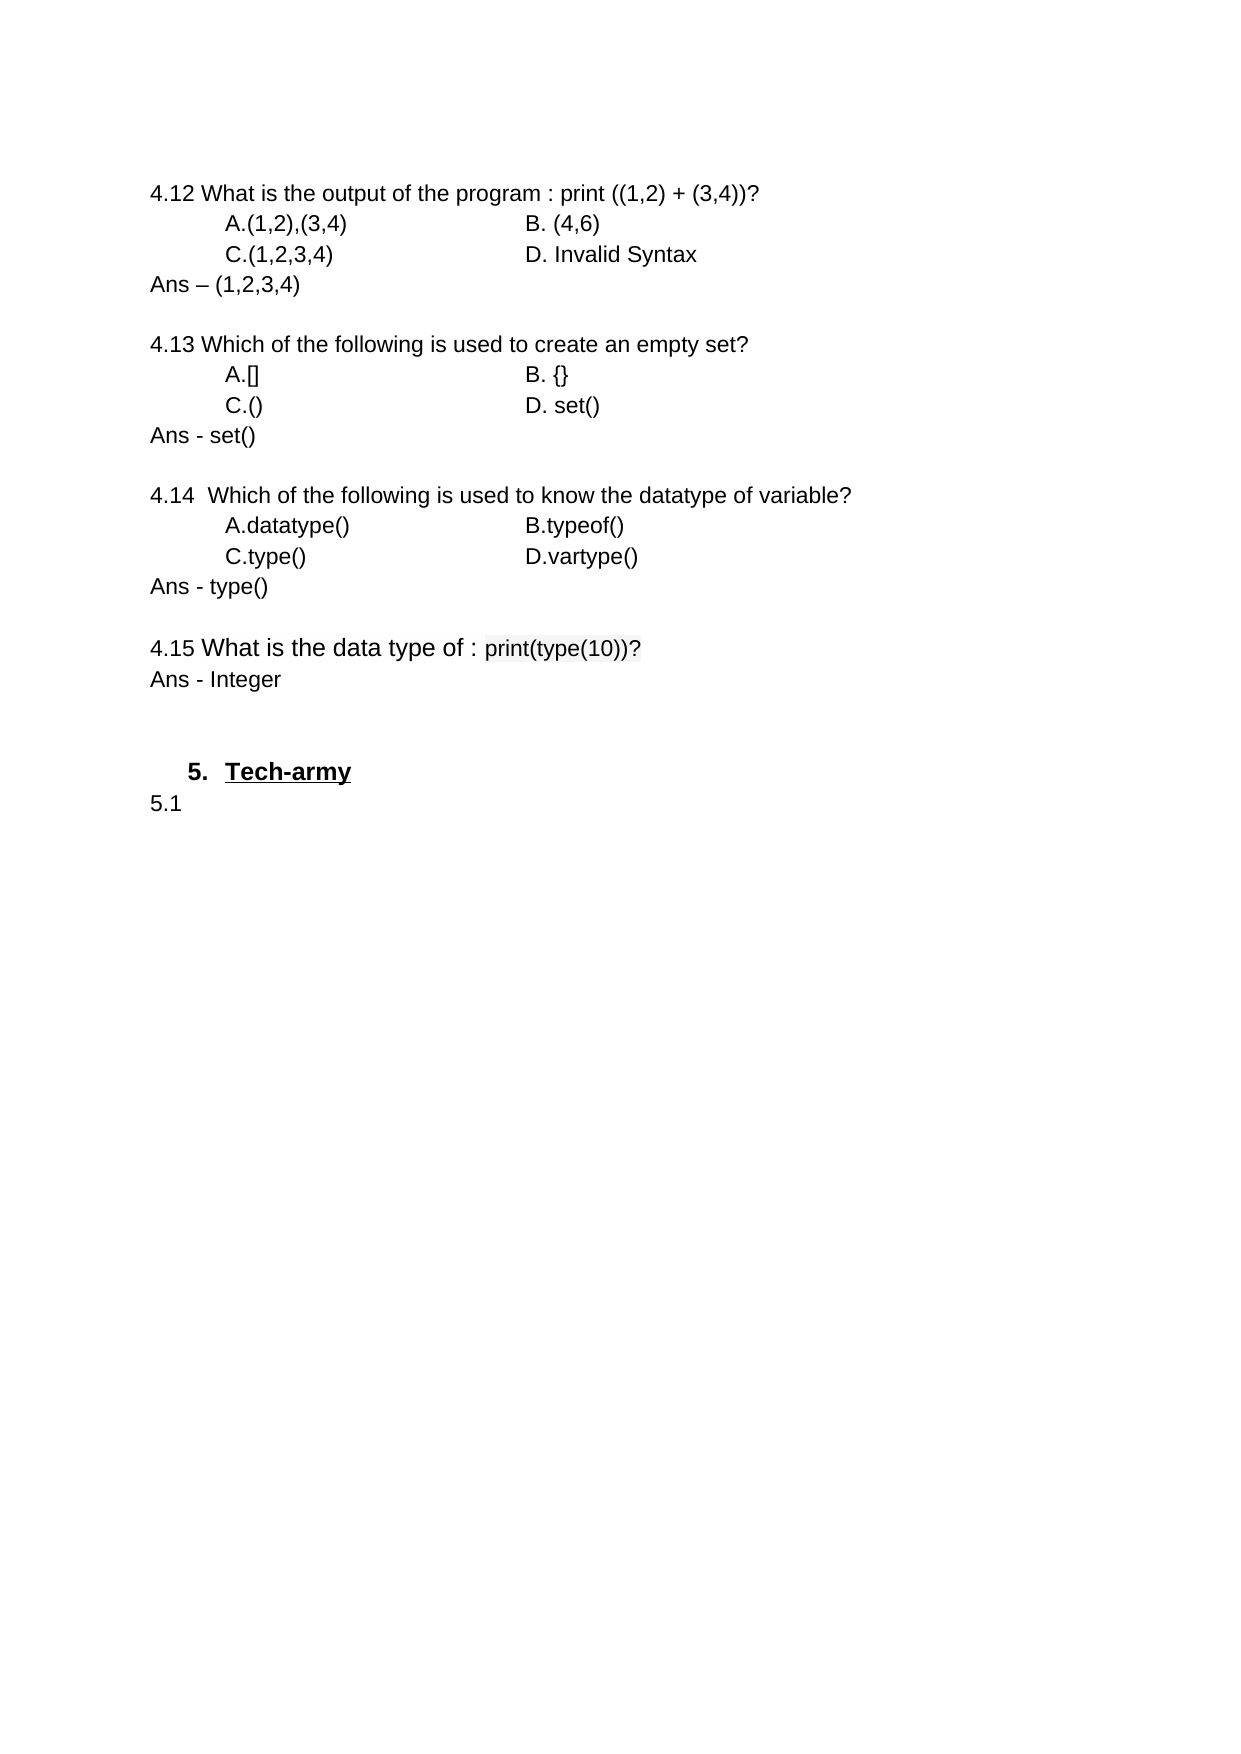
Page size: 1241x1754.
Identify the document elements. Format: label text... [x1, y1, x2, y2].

text A.datatype() B.typeof() [150, 512, 1090, 539]
text 4.15 What is the data type of : print(type(10))? [150, 633, 1090, 662]
text 4.13 Which of the following is used to create an empty set? [150, 331, 1090, 358]
text C.(1,2,3,4) D. Invalid Syntax [225, 241, 1090, 267]
text C.() D. set() [150, 392, 1090, 418]
text A.(1,2),(3,4) B. (4,6) [225, 210, 1090, 237]
text 5.1 [150, 790, 1090, 816]
text Ans – (1,2,3,4) [150, 271, 1090, 297]
text 4.14 Which of the following is used to know the datatype of variable? [150, 482, 1090, 509]
text Ans - set() [150, 422, 1090, 448]
text 4.12 What is the output of the program : print ((1,2) + (3,4))? [150, 180, 1090, 207]
list Tech-army [187, 757, 1090, 786]
text Ans - type() [150, 573, 1090, 599]
text C.type() D.vartype() [150, 543, 1090, 569]
text Ans - Integer [150, 666, 1090, 693]
text A.[] B. {} [150, 361, 1090, 388]
